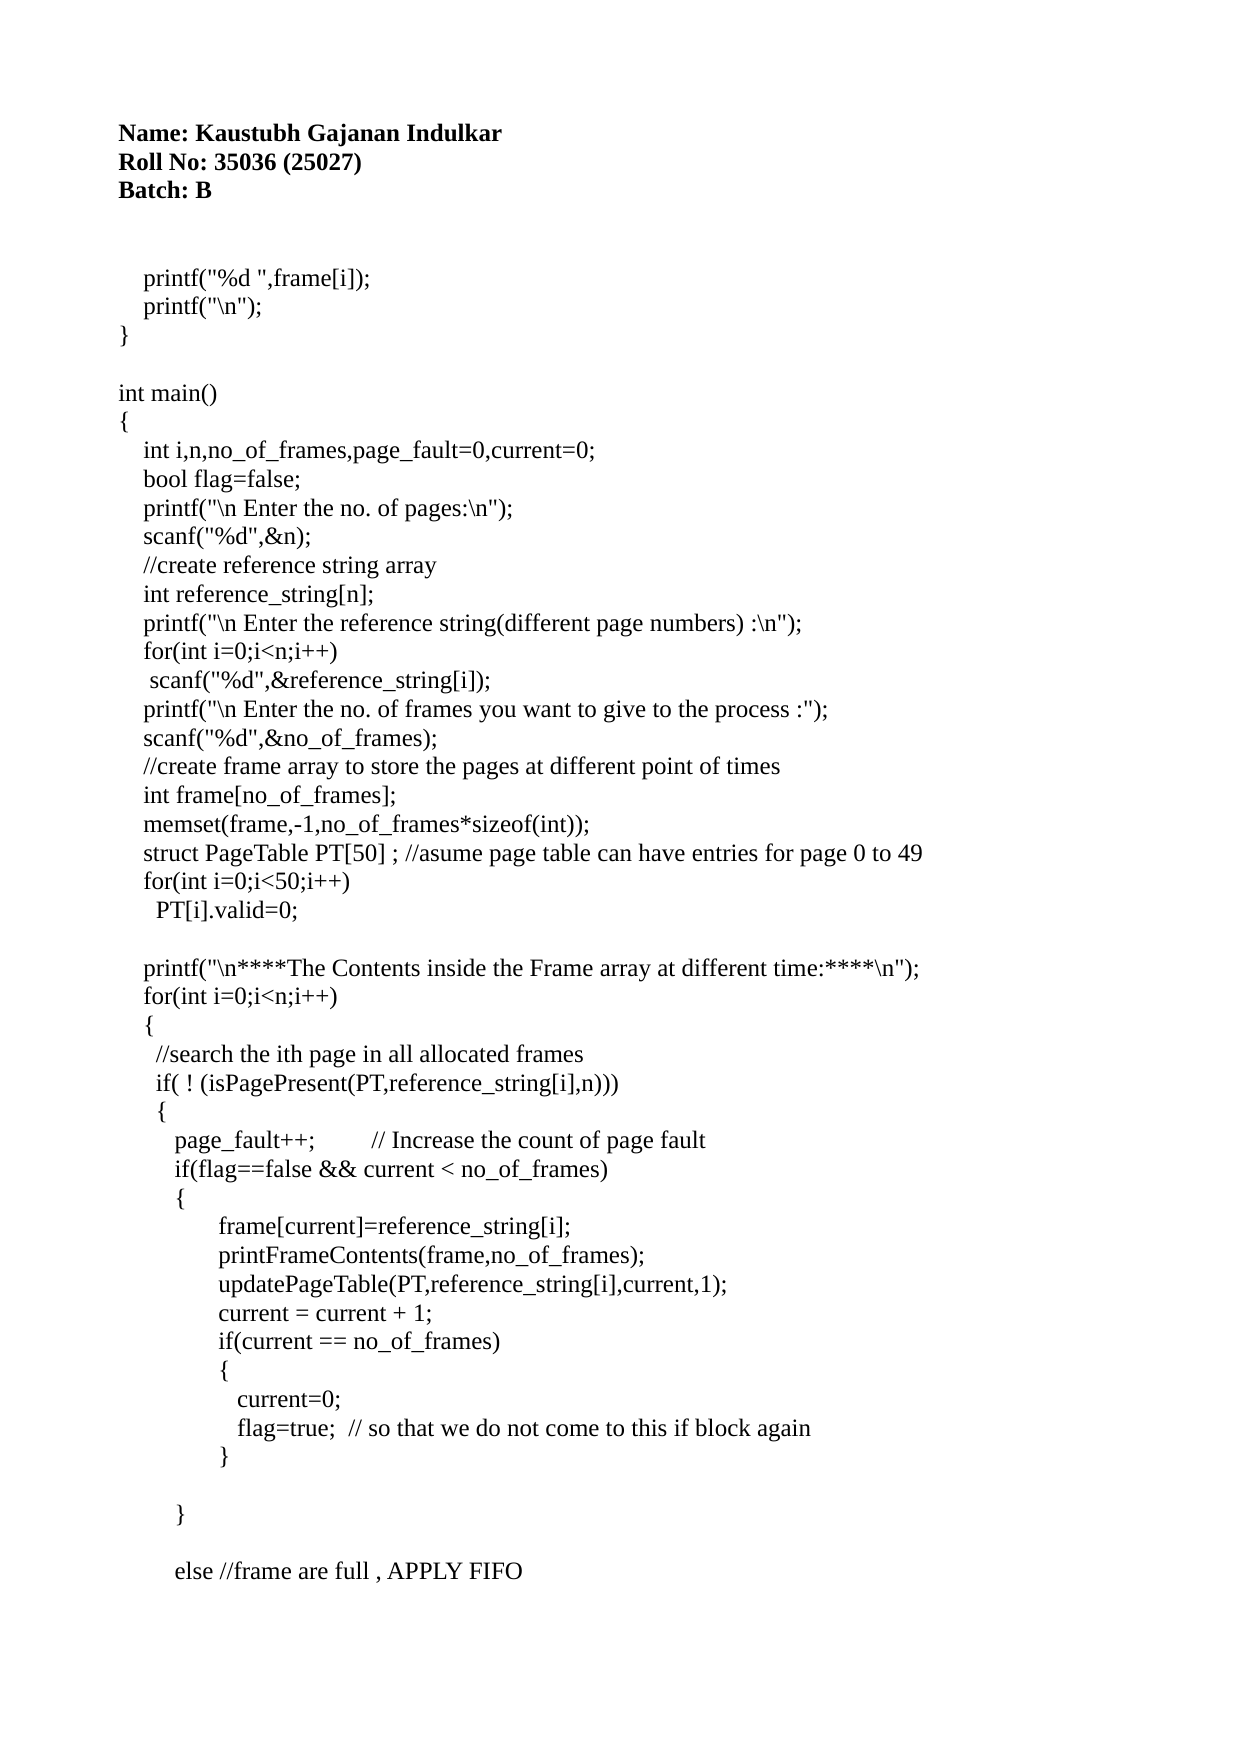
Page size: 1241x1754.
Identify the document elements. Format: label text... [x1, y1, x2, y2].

text //search the ith page in all allocated frames [118, 1039, 1122, 1068]
text int frame[no_of_frames]; [118, 780, 1122, 809]
text scanf("%d",&n); [118, 521, 1122, 550]
text { [118, 1183, 1122, 1211]
text PT[i].valid=0; [118, 895, 1122, 924]
text printf("\n Enter the no. of frames you want to give to the process :"); [118, 694, 1122, 723]
text else //frame are full , APPLY FIFO [118, 1556, 1122, 1585]
text int reference_string[n]; [118, 579, 1122, 608]
text { [118, 1010, 1122, 1039]
text frame[current]=reference_string[i]; [118, 1211, 1122, 1240]
text scanf("%d",&reference_string[i]); [118, 665, 1122, 694]
text memset(frame,-1,no_of_frames*sizeof(int)); [118, 809, 1122, 838]
text //create reference string array [118, 550, 1122, 579]
text printf("\n****The Contents inside the Frame array at different time:****\n"); [118, 953, 1122, 981]
text } [118, 1441, 1122, 1470]
text } [118, 1499, 1122, 1528]
text //create frame array to store the pages at different point of times [118, 751, 1122, 780]
text } [118, 320, 1122, 349]
text updatePageTable(PT,reference_string[i],current,1); [118, 1269, 1122, 1298]
text flag=true; // so that we do not come to this if block again [118, 1413, 1122, 1441]
text if( ! (isPagePresent(PT,reference_string[i],n))) [118, 1068, 1122, 1096]
text printf("\n"); [118, 291, 1122, 320]
text struct PageTable PT[50] ; //asume page table can have entries for page 0 to 49 [118, 838, 1122, 866]
text printFrameContents(frame,no_of_frames); [118, 1240, 1122, 1269]
text printf("%d ",frame[i]); [118, 263, 1122, 291]
text if(flag==false && current < no_of_frames) [118, 1154, 1122, 1183]
text { [118, 1096, 1122, 1125]
text int i,n,no_of_frames,page_fault=0,current=0; [118, 435, 1122, 464]
text current = current + 1; [118, 1298, 1122, 1326]
text { [118, 1355, 1122, 1384]
text for(int i=0;i<n;i++) [118, 981, 1122, 1010]
text printf("\n Enter the no. of pages:\n"); [118, 493, 1122, 521]
text bool flag=false; [118, 464, 1122, 493]
text current=0; [118, 1384, 1122, 1413]
text scanf("%d",&no_of_frames); [118, 723, 1122, 751]
text int main() [118, 378, 1122, 406]
text printf("\n Enter the reference string(different page numbers) :\n"); [118, 608, 1122, 636]
text page_fault++; // Increase the count of page fault [118, 1125, 1122, 1154]
text { [118, 406, 1122, 435]
text for(int i=0;i<n;i++) [118, 636, 1122, 665]
text for(int i=0;i<50;i++) [118, 866, 1122, 895]
text if(current == no_of_frames) [118, 1326, 1122, 1355]
